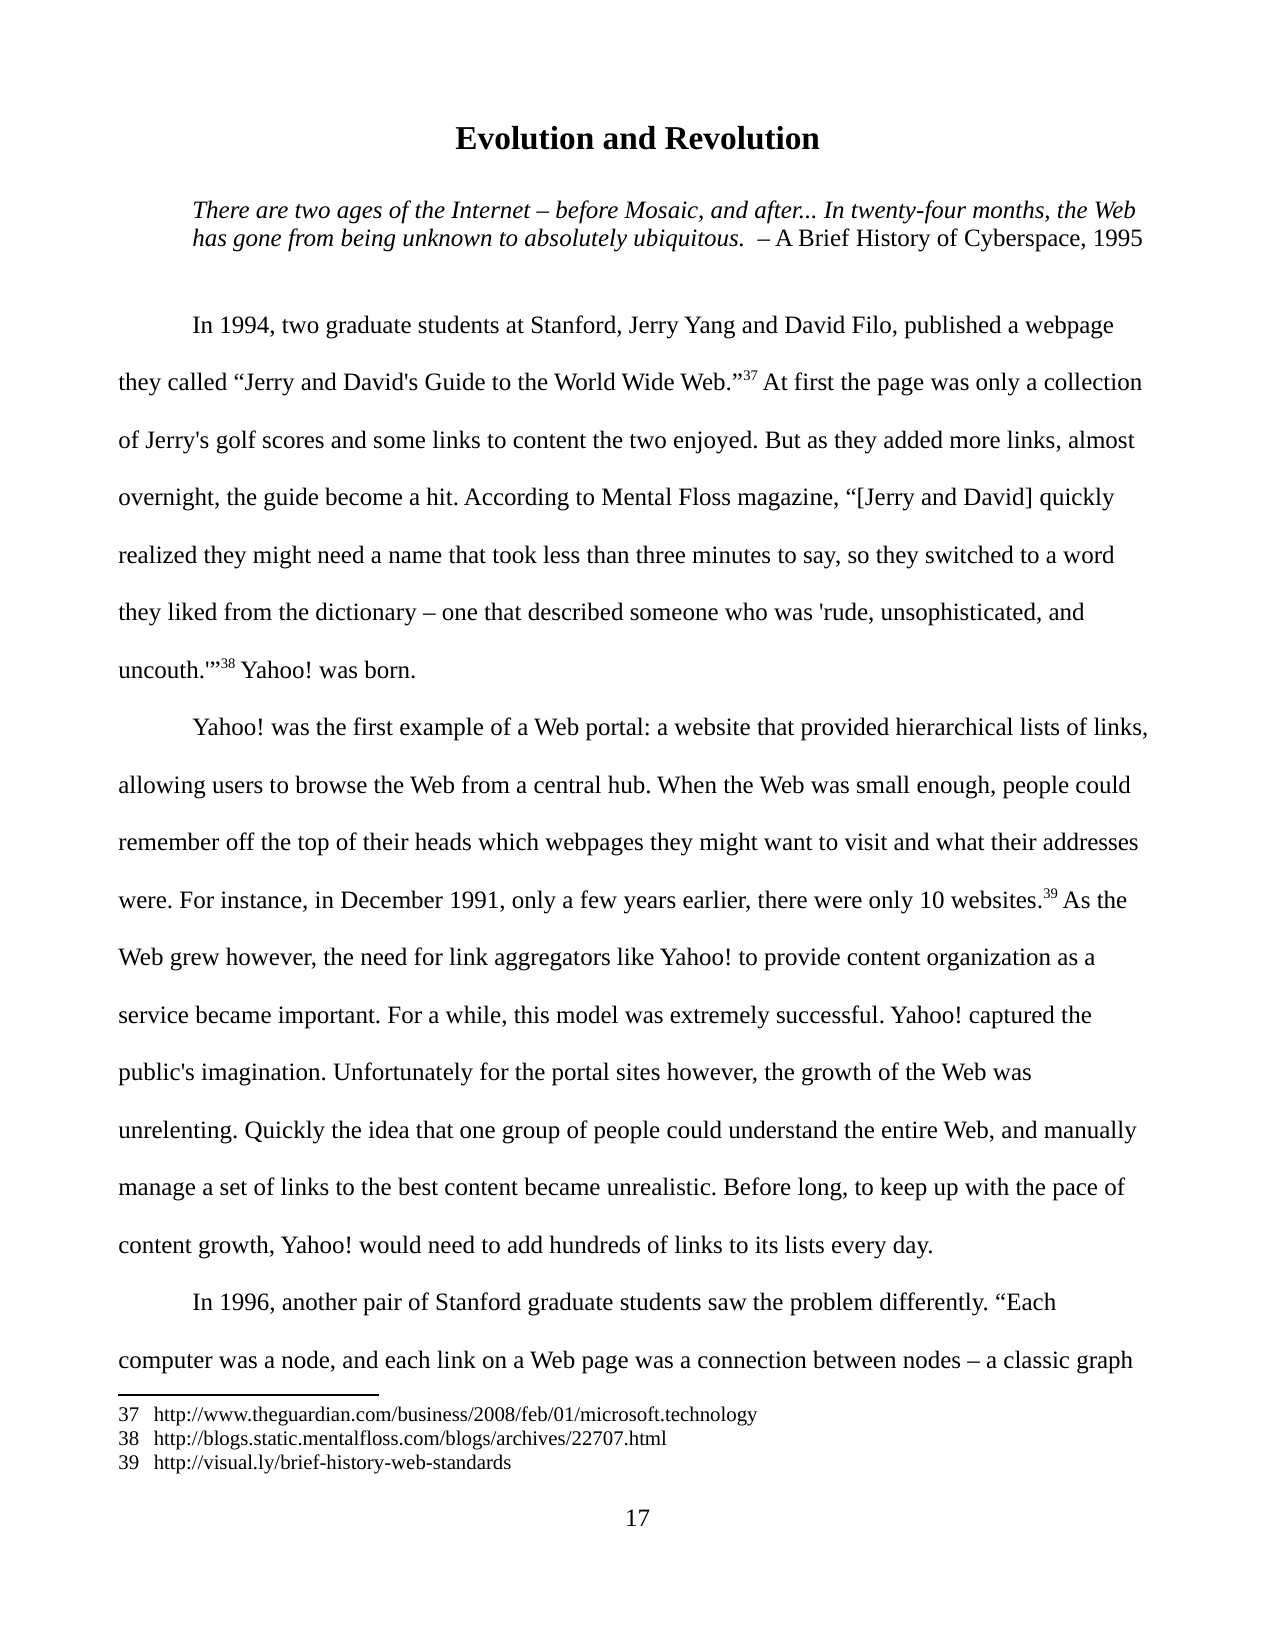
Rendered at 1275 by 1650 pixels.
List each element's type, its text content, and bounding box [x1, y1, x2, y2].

text In 1994, two graduate students at Stanford, Jerry Yang and David Filo, published a webpage they called “Jerry and David's Guide to the World Wide Web.” At first the page was only a collection of Jerry's golf scores and some links to content the two enjoyed. But as they added more links, almost overnight, the guide become a hit. According to Mental Floss magazine, “[Jerry and David] quickly realized they might need a name that took less than three minutes to say, so they switched to a word they liked from the dictionary – one that described someone who was 'rude, unsophisticated, and uncouth.'” Yahoo! was born. [118, 310, 1157, 683]
text http://www.theguardian.com/business/2008/feb/01/microsoft.technology [118, 1401, 1157, 1426]
text http://visual.ly/brief-history-web-standards [118, 1449, 1157, 1474]
text In 1996, another pair of Stanford graduate students saw the problem differently. “Each computer was a node, and each link on a Web page was a connection between nodes – a classic graph [118, 1287, 1157, 1373]
text Evolution and Revolution [118, 118, 1157, 156]
text There are two ages of the Internet – before Mosaic, and after... In twenty-four months, the Web has gone from being unknown to absolutely ubiquitous. – A Brief History of Cyberspace, 1995 [192, 195, 1157, 252]
text http://blogs.static.mentalfloss.com/blogs/archives/22707.html [118, 1426, 1157, 1449]
text Yahoo! was the first example of a Web portal: a website that provided hierarchical lists of links, allowing users to browse the Web from a central hub. When the Web was small enough, people could remember off the top of their heads which webpages they might want to visit and what their addresses were. For instance, in December 1991, only a few years earlier, there were only 10 websites. As the Web grew however, the need for link aggregators like Yahoo! to provide content organization as a service became important. For a while, this model was extremely successful. Yahoo! captured the public's imagination. Unfortunately for the portal sites however, the growth of the Web was unrelenting. Quickly the idea that one group of people could understand the entire Web, and manually manage a set of links to the best content became unrealistic. Before long, to keep up with the pace of content growth, Yahoo! would need to add hundreds of links to its lists every day. [118, 712, 1157, 1258]
